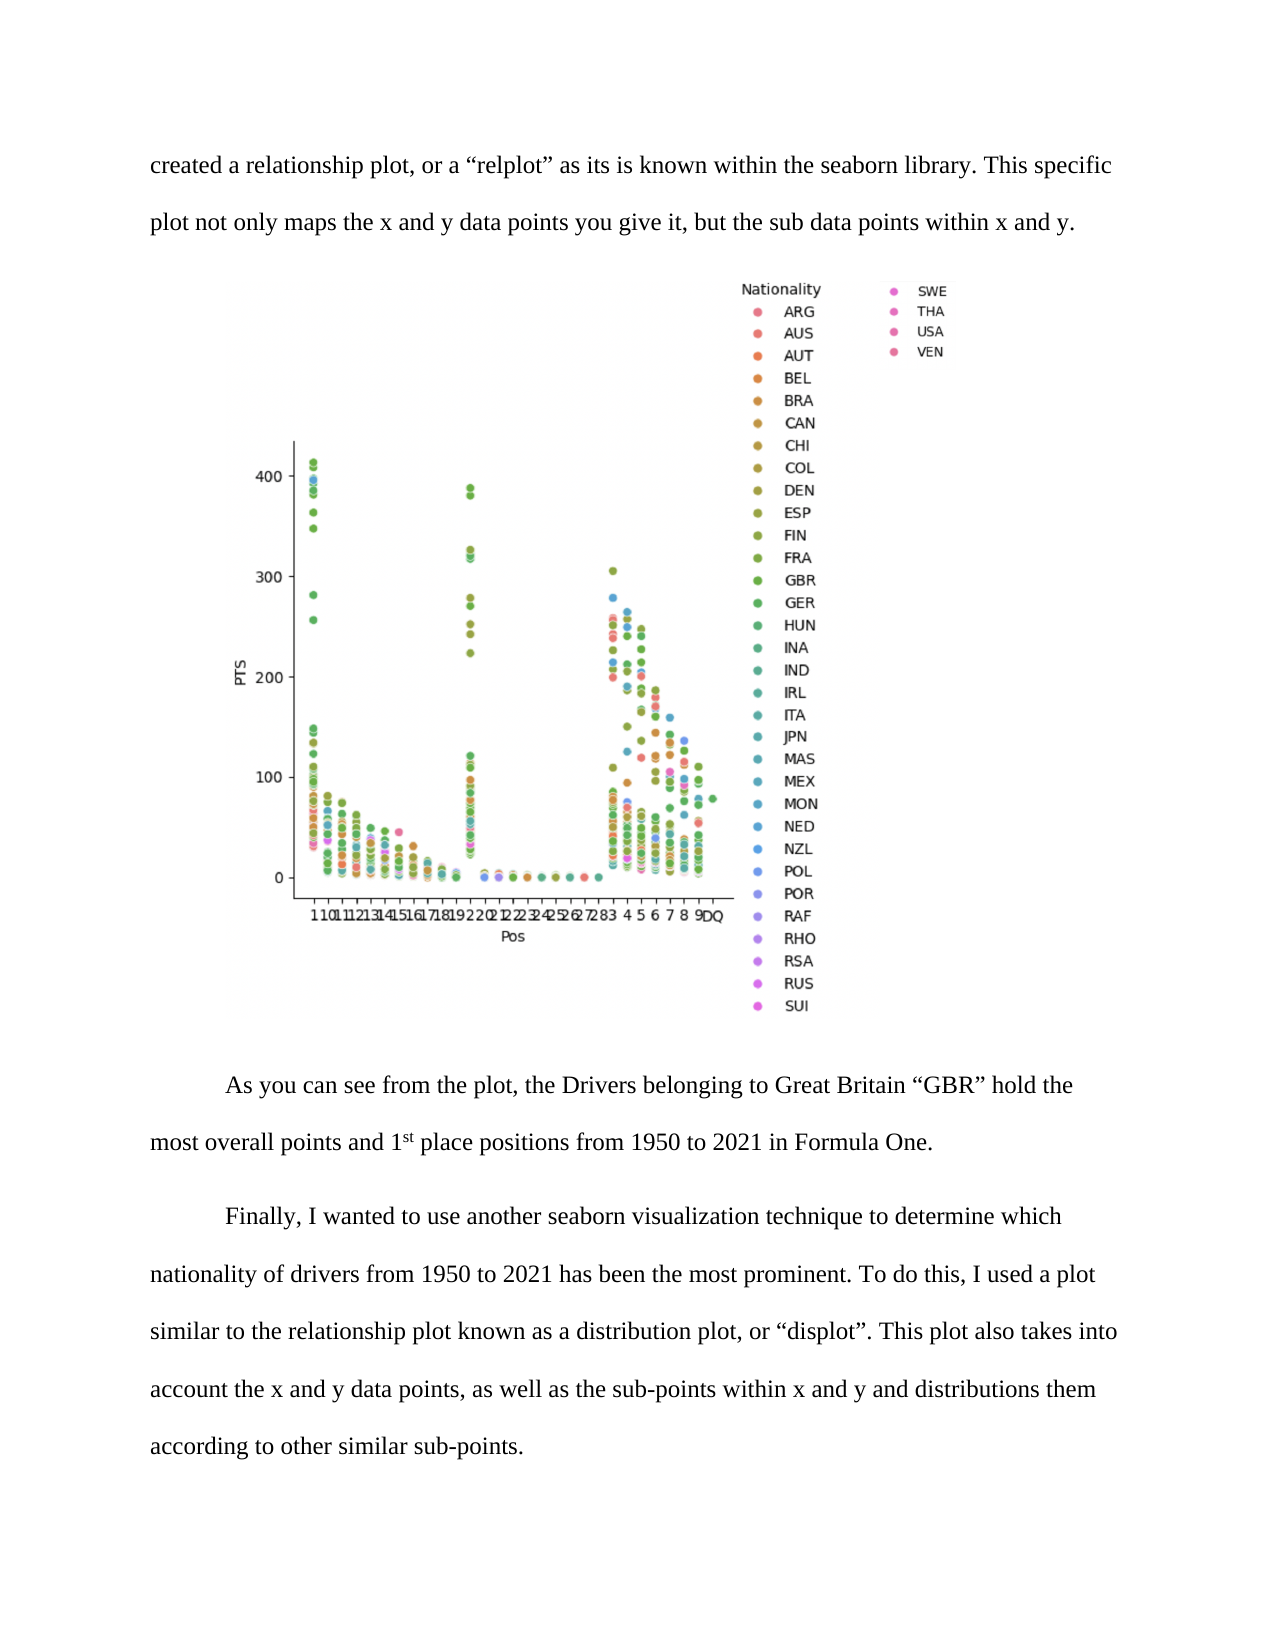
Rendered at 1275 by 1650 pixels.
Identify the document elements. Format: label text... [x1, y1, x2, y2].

text Finally, I wanted to use another seaborn visualization technique to determine which nationality of drivers from 1950 to 2021 has been the most prominent. To do this, I used a plot similar to the relationship plot known as a distribution plot, or “displot”. This plot also takes into account the x and y data points, as well as the sub-points within x and y and distributions them according to other similar sub-points. [150, 1201, 1125, 1460]
text As you can see from the plot, the Drivers belonging to Great Britain “GBR” hold the most overall points and 1st place positions from 1950 to 2021 in Formula One. [150, 1070, 1125, 1156]
text created a relationship plot, or a “relplot” as its is known within the seaborn library. This specific plot not only maps the x and y data points you give it, but the sub data points within x and y. [150, 150, 1125, 236]
